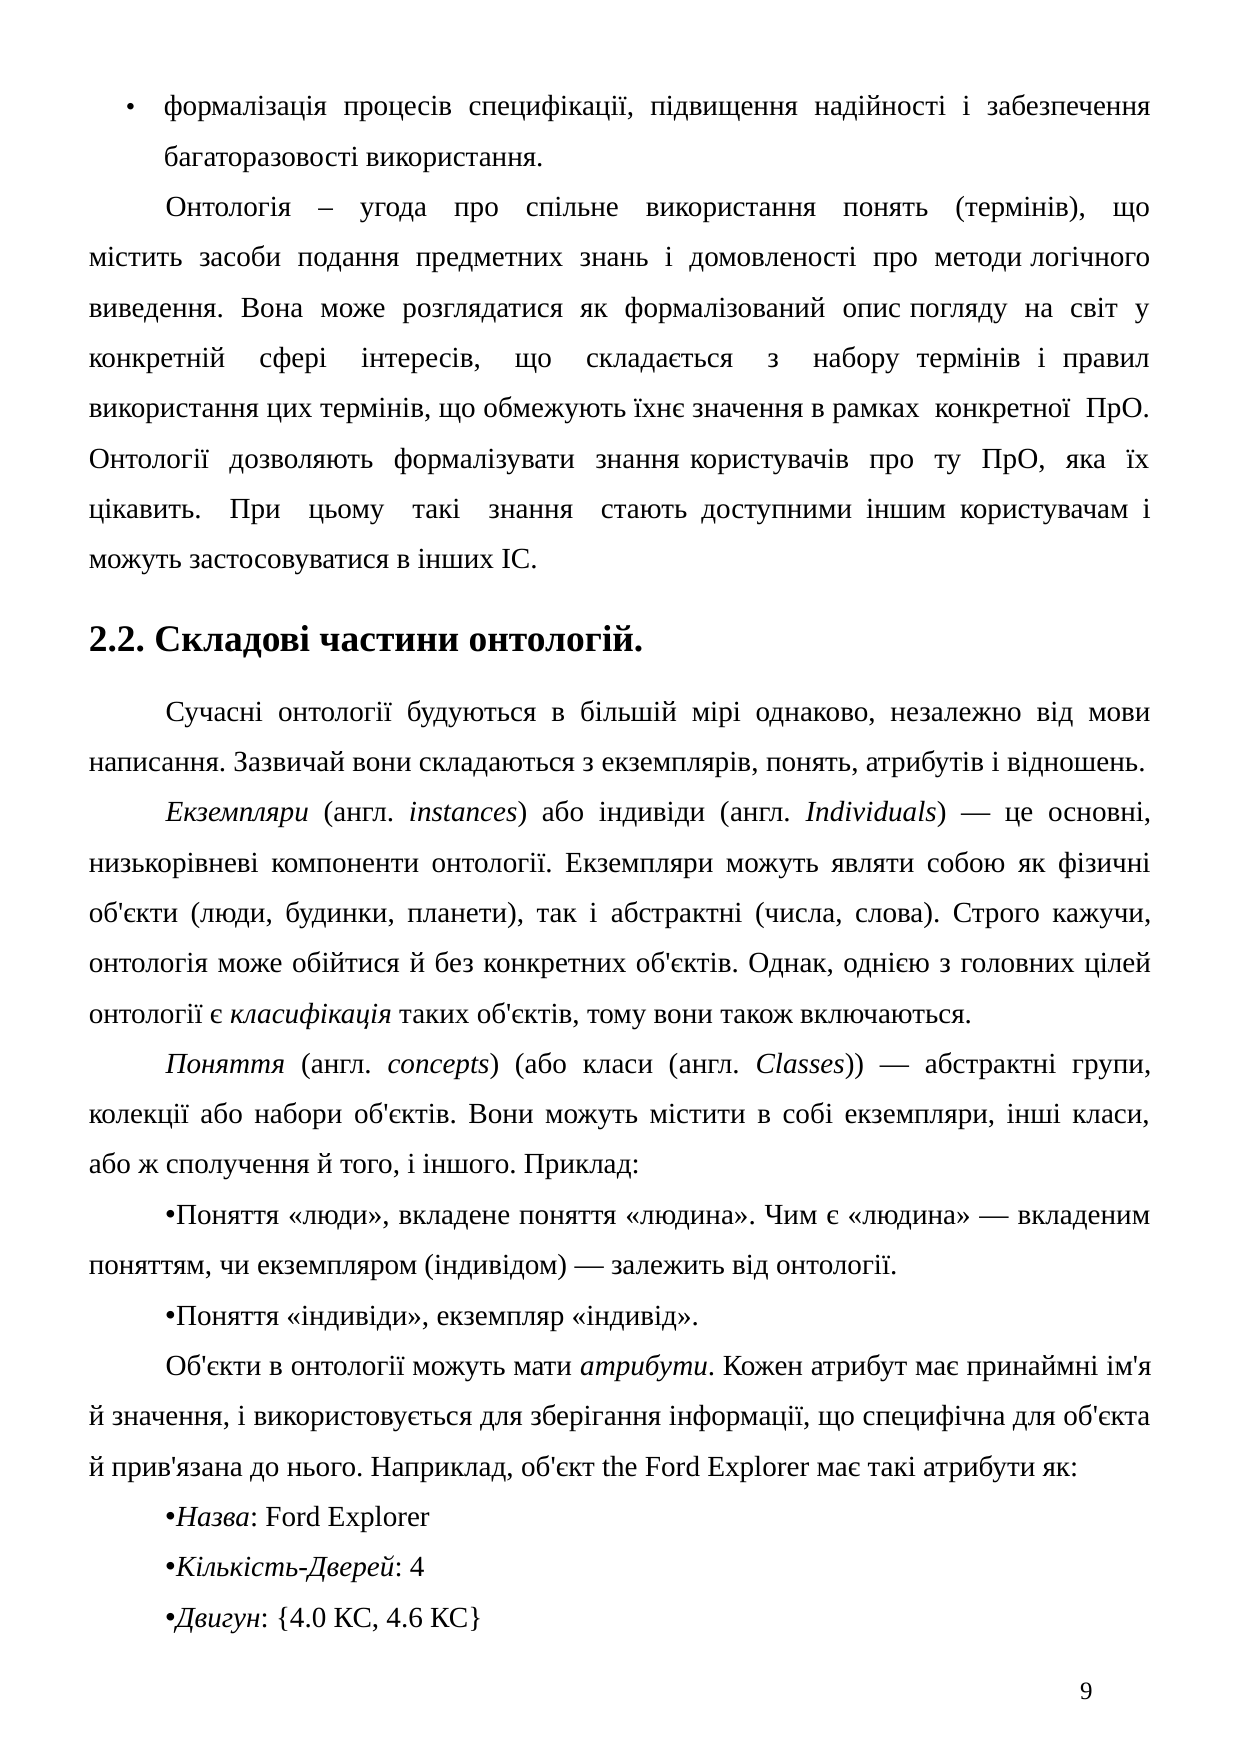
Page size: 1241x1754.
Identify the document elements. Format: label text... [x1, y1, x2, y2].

subtitle 2.2. Складові частини онтологій. [88, 617, 1152, 660]
text Сучасні онтології будуються в більшій мірі однаково, незалежно від мови написання. Зазвичай вони складаються з екземплярів, понять, атрибутів і відношень. [88, 694, 1152, 778]
list Назва: Ford Explorer [88, 1499, 1152, 1533]
text Поняття (англ. concepts) (або класи (англ. Classes)) — абстрактні групи, колекції або набори об'єктів. Вони можуть містити в собі екземпляри, інші класи, або ж сполучення й того, і іншого. Приклад: [88, 1046, 1152, 1180]
text Онтологія – угода про спільне використання понять (термінів), що містить засоби подання предметних знань і домовленості про методи логічного виведення. Вона може розглядатися як формалізований опис погляду на світ у конкретній сфері інтересів, що складається з набору термінів і правил використання цих термінів, що обмежують їхнє значення в рамках конкретної ПрО. Онтології дозволяють формалізувати знання користувачів про ту ПрО, яка їх цікавить. При цьому такі знання стають доступними іншим користувачам і можуть застосовуватися в інших ІС. [88, 189, 1152, 575]
list Кількість-Дверей: 4 [88, 1549, 1152, 1583]
list Двигун: {4.0 КС, 4.6 КС} [88, 1600, 1152, 1633]
text Об'єкти в онтології можуть мати атрибути. Кожен атрибут має принаймні ім'я й значення, і використовується для зберігання інформації, що специфічна для об'єкта й прив'язана до нього. Наприклад, об'єкт the Ford Explorer має такі атрибути як: [88, 1348, 1152, 1482]
list формалізація процесів специфікації, підвищення надійності і забезпечення багаторазовості використання. [126, 88, 1152, 172]
list Поняття «індивіди», екземпляр «індивід». [88, 1298, 1152, 1331]
text Екземпляри (англ. instances) або індивіди (англ. Individuals) — це основні, низькорівневі компоненти онтології. Екземпляри можуть являти собою як фізичні об'єкти (люди, будинки, планети), так і абстрактні (числа, слова). Строго кажучи, онтологія може обійтися й без конкретних об'єктів. Однак, однією з головних цілей онтології є класифікація таких об'єктів, тому вони також включаються. [88, 794, 1152, 1029]
list Поняття «люди», вкладене поняття «людина». Чим є «людина» — вкладеним поняттям, чи екземпляром (індивідом) — залежить від онтології. [88, 1197, 1152, 1281]
